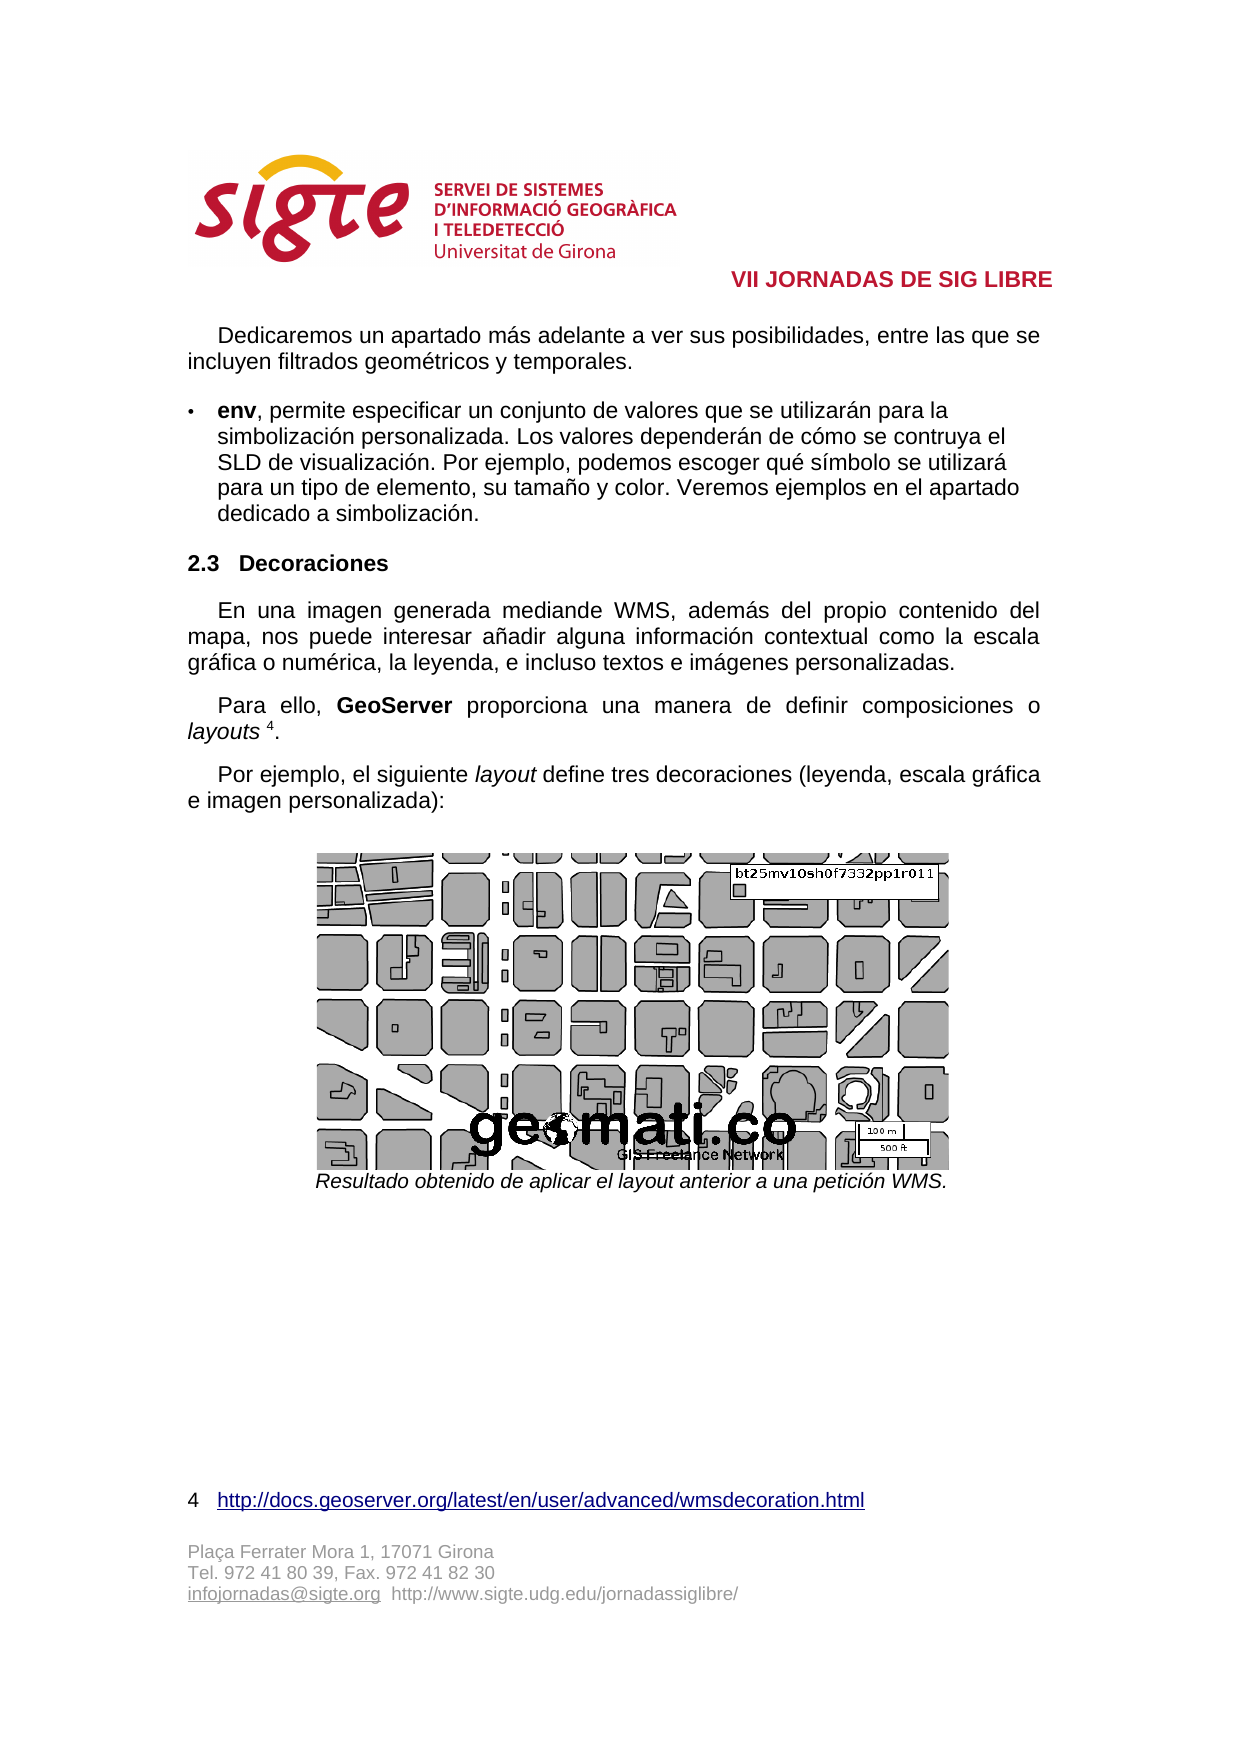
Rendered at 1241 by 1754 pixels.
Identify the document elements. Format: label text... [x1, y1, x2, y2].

subtitle 2.3 Decoraciones [187, 551, 1053, 577]
text Resultado obtenido de aplicar el layout anterior a una petición WMS. [225, 890, 1040, 1193]
text Para ello, GeoServer proporciona una manera de definir composiciones o layouts . [187, 693, 1041, 744]
text http://docs.geoserver.org/latest/en/user/advanced/wmsdecoration.html [187, 1488, 1053, 1512]
picture [316, 853, 949, 1170]
text En una imagen generada mediande WMS, además del propio contenido del mapa, nos puede interesar añadir alguna información contextual como la escala gráfica o numérica, la leyenda, e incluso textos e imágenes personalizadas. [187, 598, 1041, 675]
text [217, 846, 1049, 1202]
list env, permite especificar un conjunto de valores que se utilizarán para la simbolización personalizada. Los valores dependerán de cómo se contruya el SLD de visualización. Por ejemplo, podemos escoger qué símbolo se utilizará para un tipo de elemento, su tamaño y color. Veremos ejemplos en el apartado dedicado a simbolización. [188, 398, 1053, 526]
picture [187, 150, 680, 267]
text Dedicaremos un apartado más adelante a ver sus posibilidades, entre las que se incluyen filtrados geométricos y temporales. [187, 323, 1041, 374]
text Por ejemplo, el siguiente layout define tres decoraciones (leyenda, escala gráfica e imagen personalizada): [187, 762, 1041, 813]
